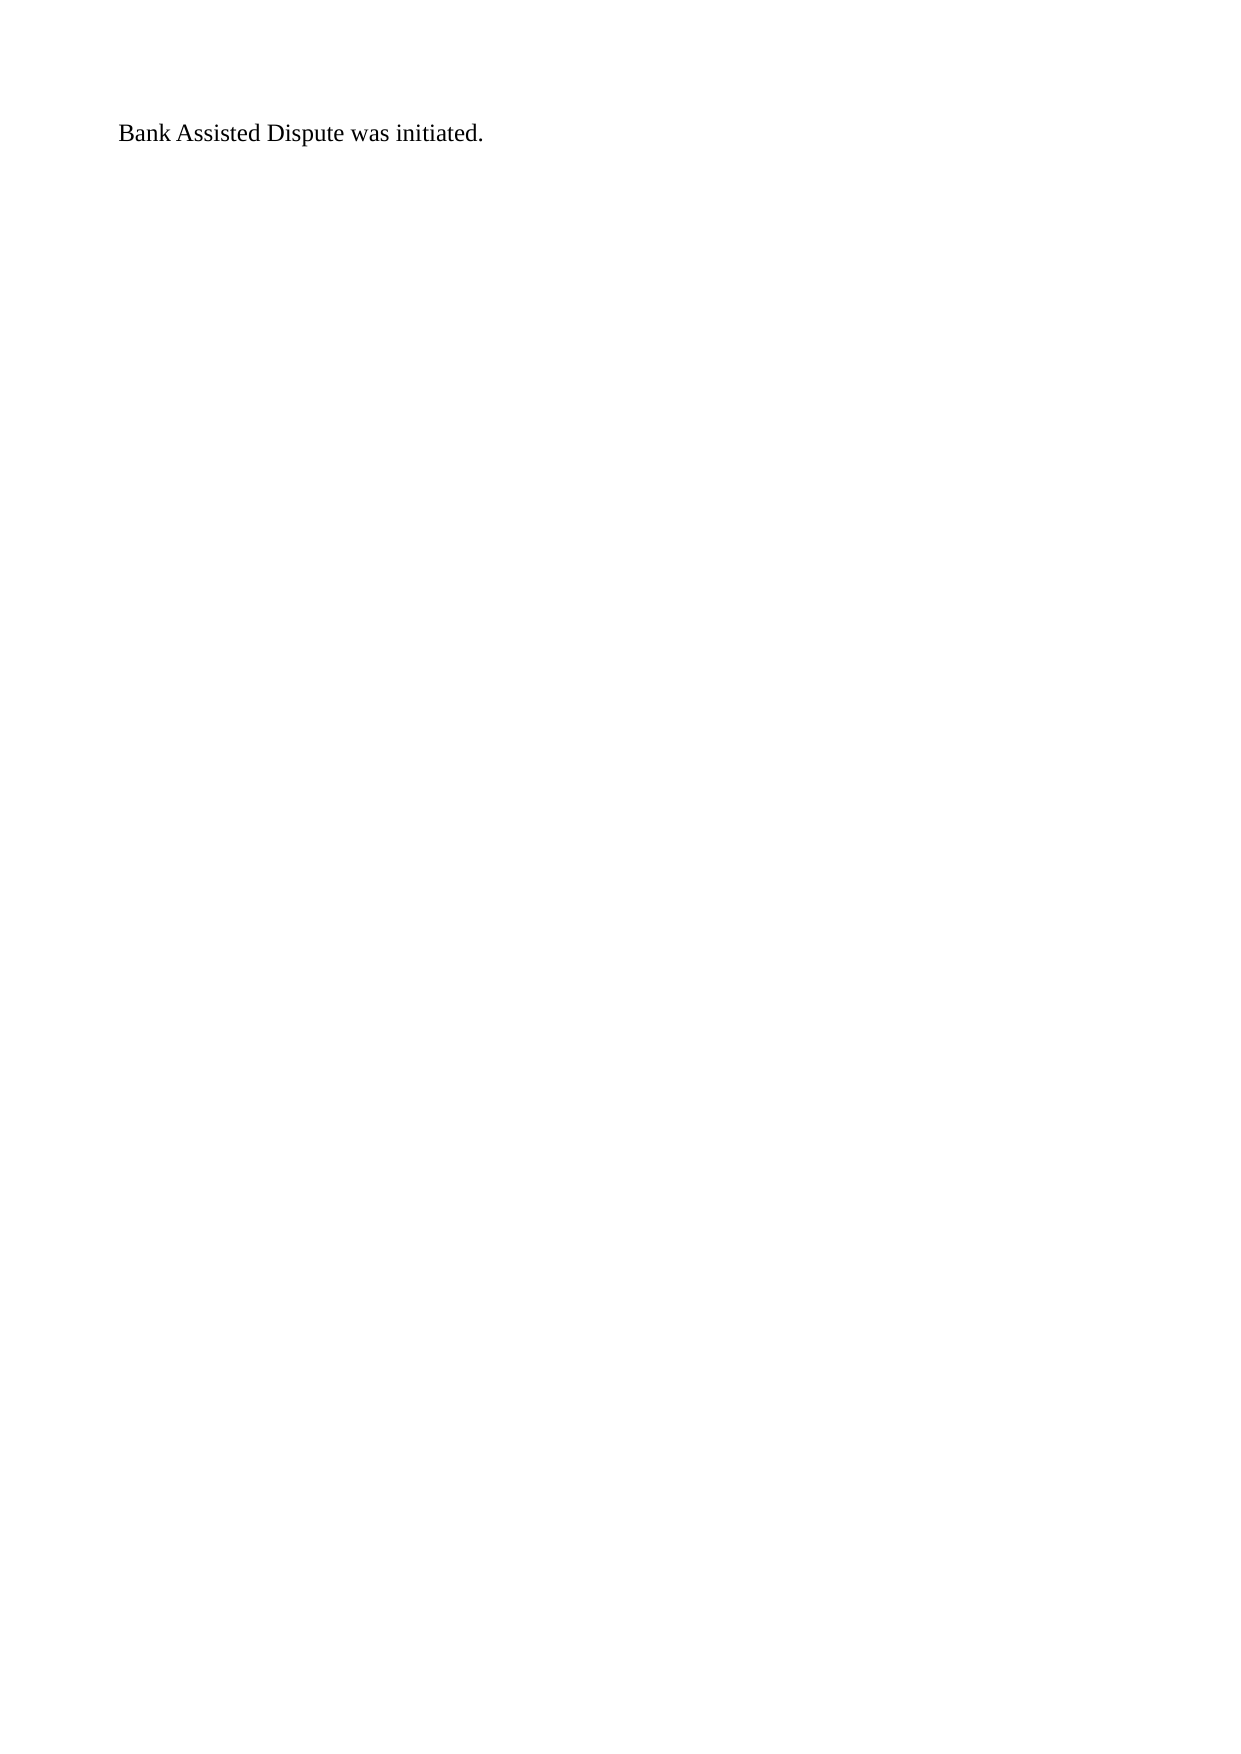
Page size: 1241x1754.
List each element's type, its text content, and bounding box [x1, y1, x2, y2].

text Bank Assisted Dispute was initiated. [118, 118, 1122, 147]
